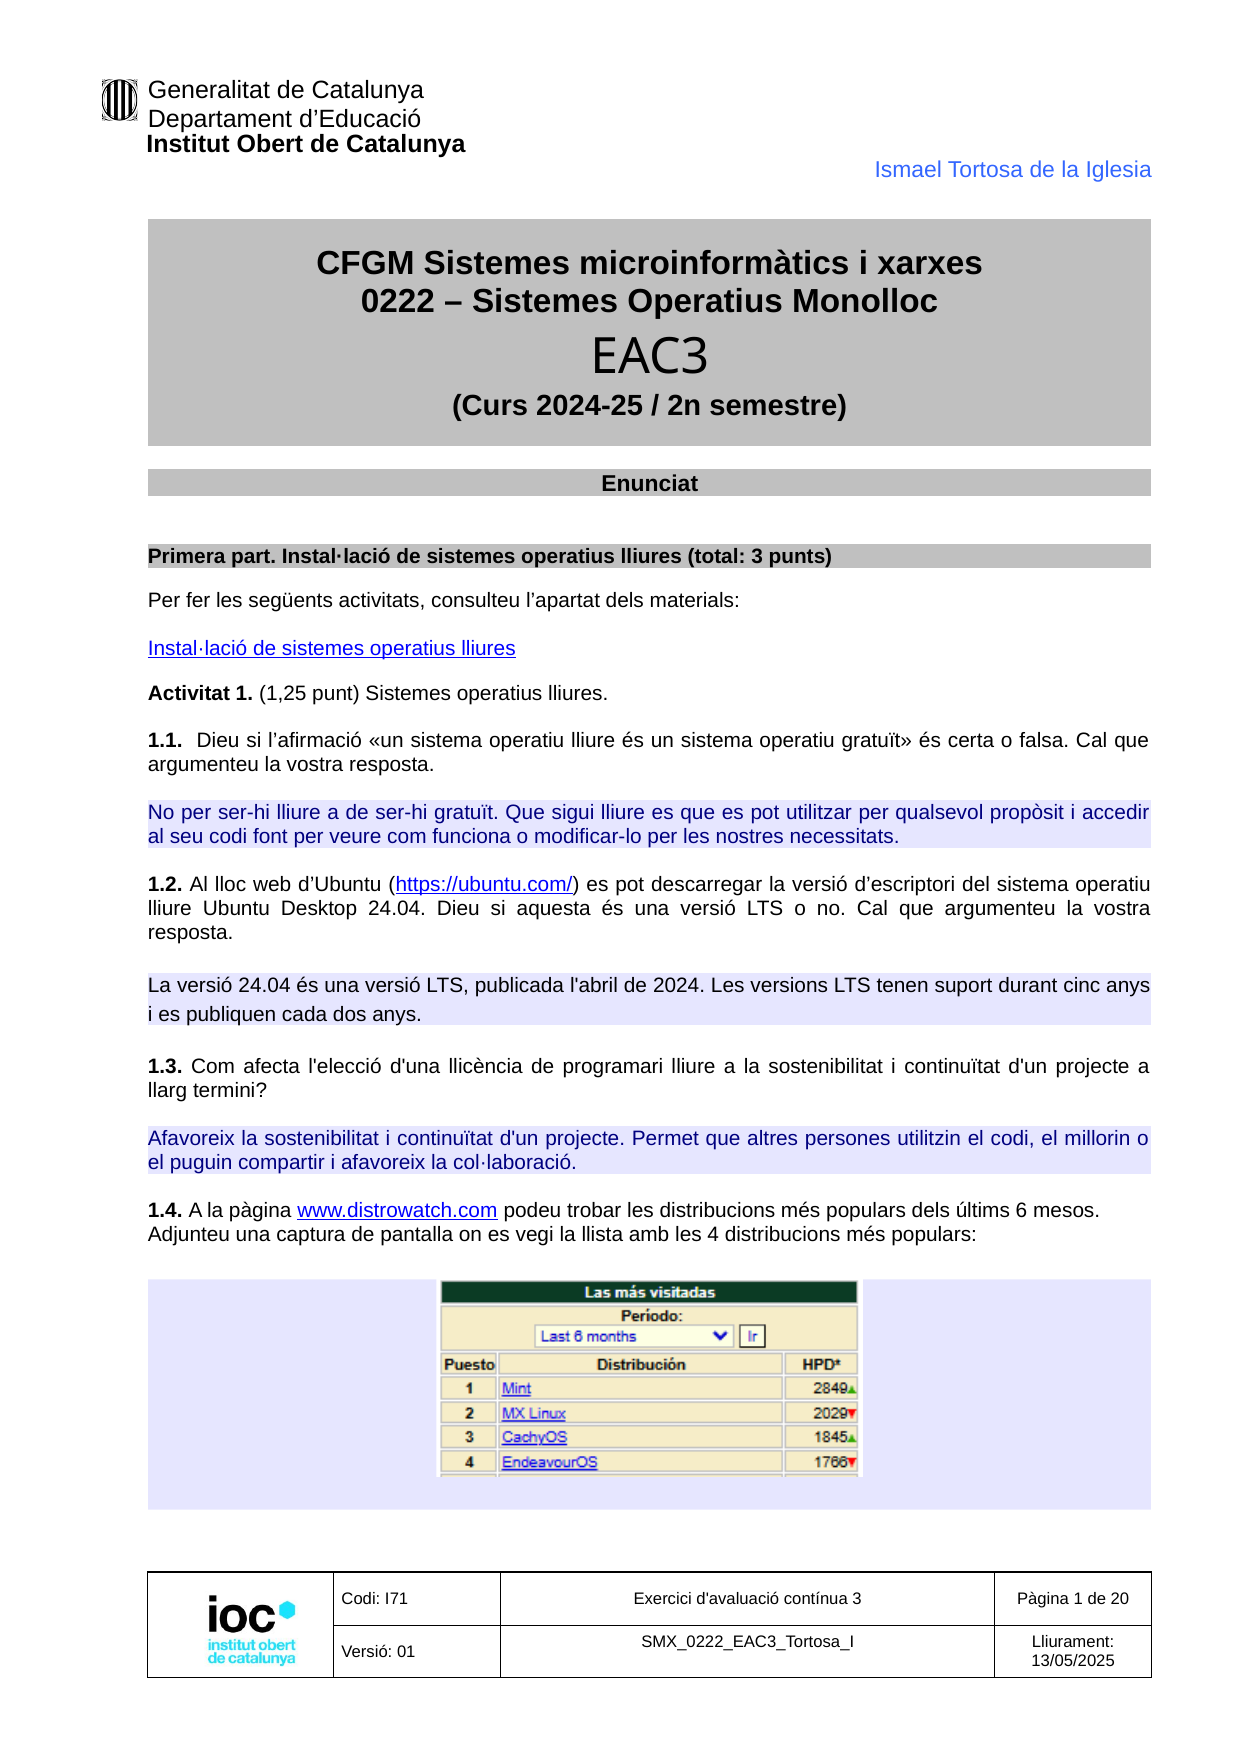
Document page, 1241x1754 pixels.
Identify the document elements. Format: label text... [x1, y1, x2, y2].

text Activitat 1. (1,25 punt) Sistemes operatius lliures. [148, 680, 1151, 704]
text La versió 24.04 és una versió LTS, publicada l'abril de 2024. Les versions LTS tenen suport durant cinc anys i es publiquen cada dos anys. [148, 973, 1151, 1025]
text Enunciat [148, 469, 1151, 496]
text CFGM Sistemes microinformàtics i xarxes [148, 243, 1151, 281]
text Instal·lació de sistemes operatius lliures [148, 636, 1151, 660]
text (Curs 2024-25 / 2n semestre) [148, 388, 1151, 421]
text Per fer les següents activitats, consulteu l’apartat dels materials: [148, 588, 1151, 612]
text Adjunteu una captura de pantalla on es vegi la llista amb les 4 distribucions més populars: [148, 1222, 1151, 1246]
picture [195, 1581, 309, 1677]
text Primera part. Instal·lació de sistemes operatius lliures (total: 3 punts) [148, 544, 1151, 568]
text 1.2. Al lloc web d’Ubuntu (https://ubuntu.com/) es pot descarregar la versió d’escriptori del sistema operatiu lliure Ubuntu Desktop 24.04. Dieu si aquesta és una versió LTS o no. Cal que argumenteu la vostra resposta. [148, 872, 1151, 944]
text 1.4. A la pàgina www.distrowatch.com podeu trobar les distribucions més populars dels últims 6 mesos. [148, 1198, 1151, 1222]
text Afavoreix la sostenibilitat i continuïtat d'un projecte. Permet que altres persones utilitzin el codi, el millorin o el puguin compartir i afavoreix la col·laboració. [148, 1126, 1151, 1174]
text No per ser-hi lliure a de ser-hi gratuït. Que sigui lliure es que es pot utilitzar per qualsevol propòsit i accedir al seu codi font per veure com funciona o modificar-lo per les nostres necessitats. [148, 800, 1151, 848]
text EAC3 [148, 320, 1151, 388]
subtitle 0222 – Sistemes Operatius Monolloc [148, 281, 1151, 320]
text 1.3. Com afecta l'elecció d'una llicència de programari lliure a la sostenibilitat i continuïtat d'un projecte a llarg termini? [148, 1054, 1151, 1102]
picture [436, 1279, 863, 1477]
text 1.1. Dieu si l’afirmació «un sistema operatiu lliure és un sistema operatiu gratuït» és certa o falsa. Cal que argumenteu la vostra resposta. [148, 728, 1151, 776]
